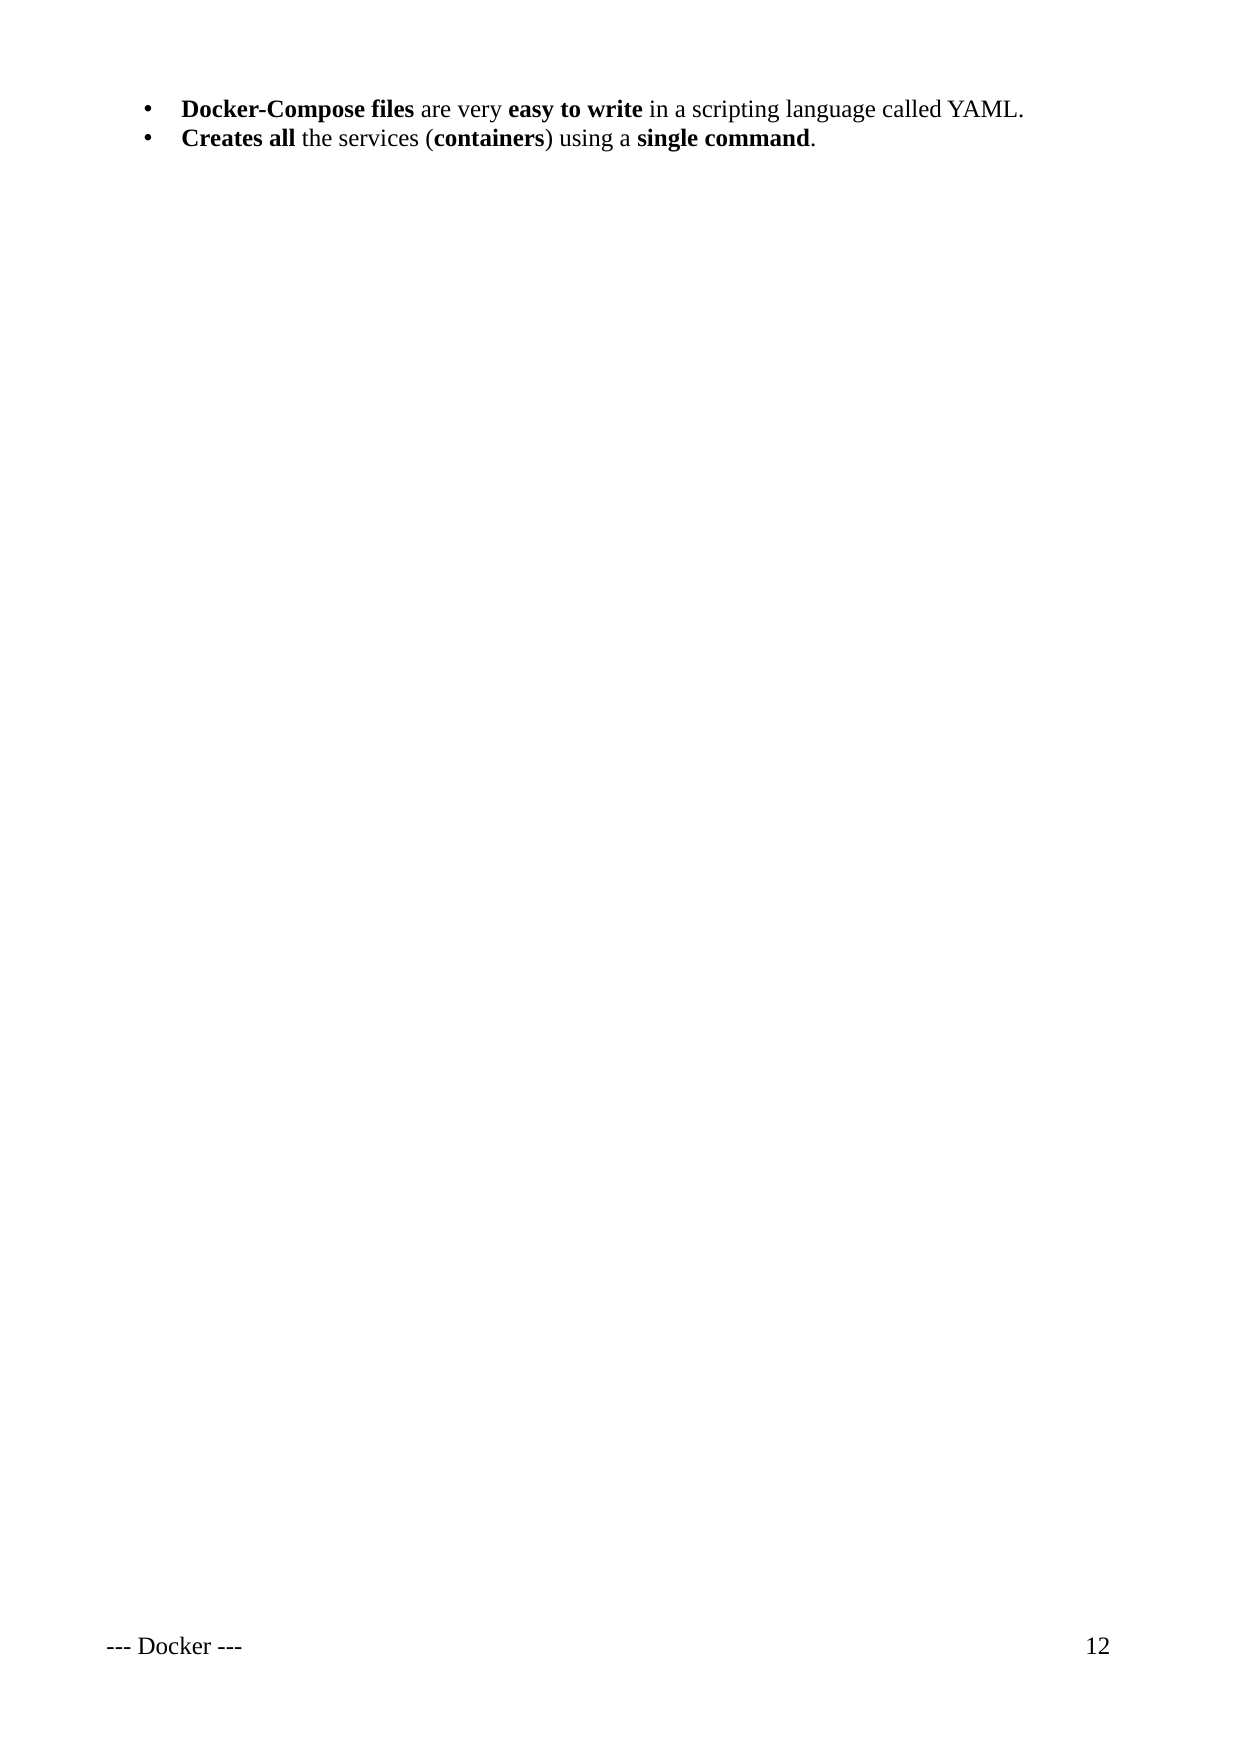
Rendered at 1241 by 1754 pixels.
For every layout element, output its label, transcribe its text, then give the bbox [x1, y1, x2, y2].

list Docker-Compose files are very easy to write in a scripting language called YAML. [144, 94, 1134, 123]
list Creates all the services (containers) using a single command. [144, 123, 1134, 152]
